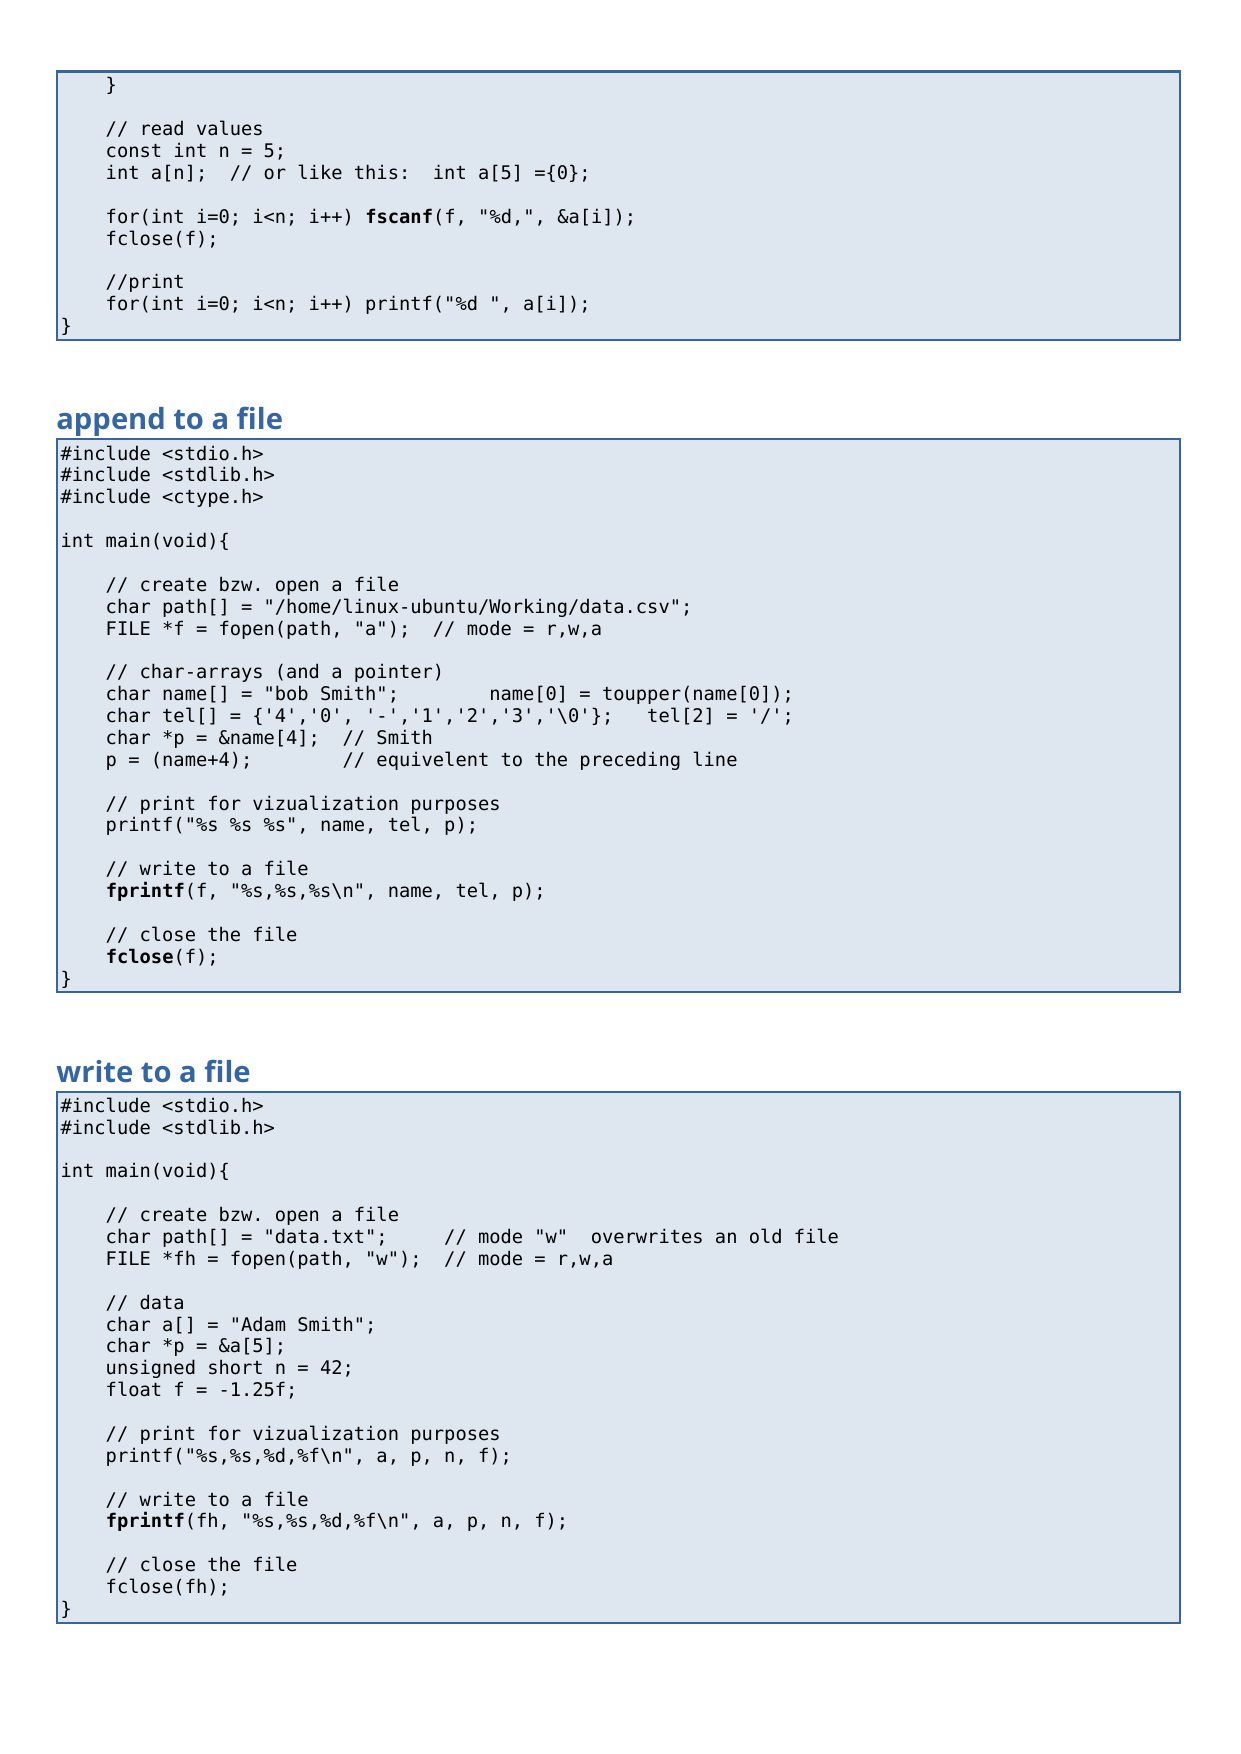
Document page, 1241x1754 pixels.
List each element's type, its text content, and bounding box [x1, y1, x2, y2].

text const int n = 5; [58, 136, 1179, 158]
text // read values [58, 114, 1179, 136]
text // write to a file [58, 1484, 1179, 1506]
text char *p = &a[5]; [58, 1331, 1179, 1353]
text } [58, 73, 1179, 92]
text // char-arrays (and a pointer) [58, 657, 1179, 679]
text printf("%s,%s,%d,%f\n", a, p, n, f); [58, 1441, 1179, 1463]
text char *p = &name[4]; // Smith [58, 723, 1179, 744]
title append to a file [56, 399, 1181, 438]
text char a[] = "Adam Smith"; [58, 1309, 1179, 1331]
text // print for vizualization purposes [58, 1419, 1179, 1441]
text //print [58, 267, 1179, 289]
text fprintf(f, "%s,%s,%s\n", name, tel, p); [58, 876, 1179, 898]
text printf("%s %s %s", name, tel, p); [58, 810, 1179, 832]
text char path[] = "data.txt"; // mode "w" overwrites an old file [58, 1222, 1179, 1244]
text } [58, 963, 1179, 991]
text // create bzw. open a file [58, 569, 1179, 591]
text char path[] = "/home/linux-ubuntu/Working/data.csv"; [58, 591, 1179, 613]
text #include <stdio.h> [58, 440, 1179, 460]
text // close the file [58, 1550, 1179, 1572]
text #include <ctype.h> [58, 482, 1179, 504]
text // data [58, 1288, 1179, 1309]
text fclose(f); [58, 941, 1179, 963]
text int main(void){ [58, 526, 1179, 548]
text FILE *f = fopen(path, "a"); // mode = r,w,a [58, 613, 1179, 635]
text fprintf(fh, "%s,%s,%d,%f\n", a, p, n, f); [58, 1506, 1179, 1528]
text char tel[] = {'4','0', '-','1','2','3','\0'}; tel[2] = '/'; [58, 701, 1179, 723]
text // create bzw. open a file [58, 1200, 1179, 1222]
text #include <stdio.h> [58, 1093, 1179, 1113]
text #include <stdlib.h> [58, 460, 1179, 482]
text for(int i=0; i<n; i++) printf("%d ", a[i]); [58, 289, 1179, 311]
text p = (name+4); // equivelent to the preceding line [58, 744, 1179, 766]
text float f = -1.25f; [58, 1375, 1179, 1397]
text // close the file [58, 919, 1179, 941]
text // write to a file [58, 854, 1179, 876]
text } [58, 311, 1179, 339]
text char name[] = "bob Smith"; name[0] = toupper(name[0]); [58, 679, 1179, 701]
text FILE *fh = fopen(path, "w"); // mode = r,w,a [58, 1244, 1179, 1266]
text #include <stdlib.h> [58, 1113, 1179, 1134]
text int main(void){ [58, 1156, 1179, 1178]
title write to a file [56, 1051, 1181, 1091]
text fclose(fh); [58, 1572, 1179, 1594]
text for(int i=0; i<n; i++) fscanf(f, "%d,", &a[i]); [58, 202, 1179, 223]
text // print for vizualization purposes [58, 788, 1179, 810]
text int a[n]; // or like this: int a[5] ={0}; [58, 158, 1179, 180]
text unsigned short n = 42; [58, 1353, 1179, 1375]
text } [58, 1594, 1179, 1622]
text fclose(f); [58, 223, 1179, 245]
